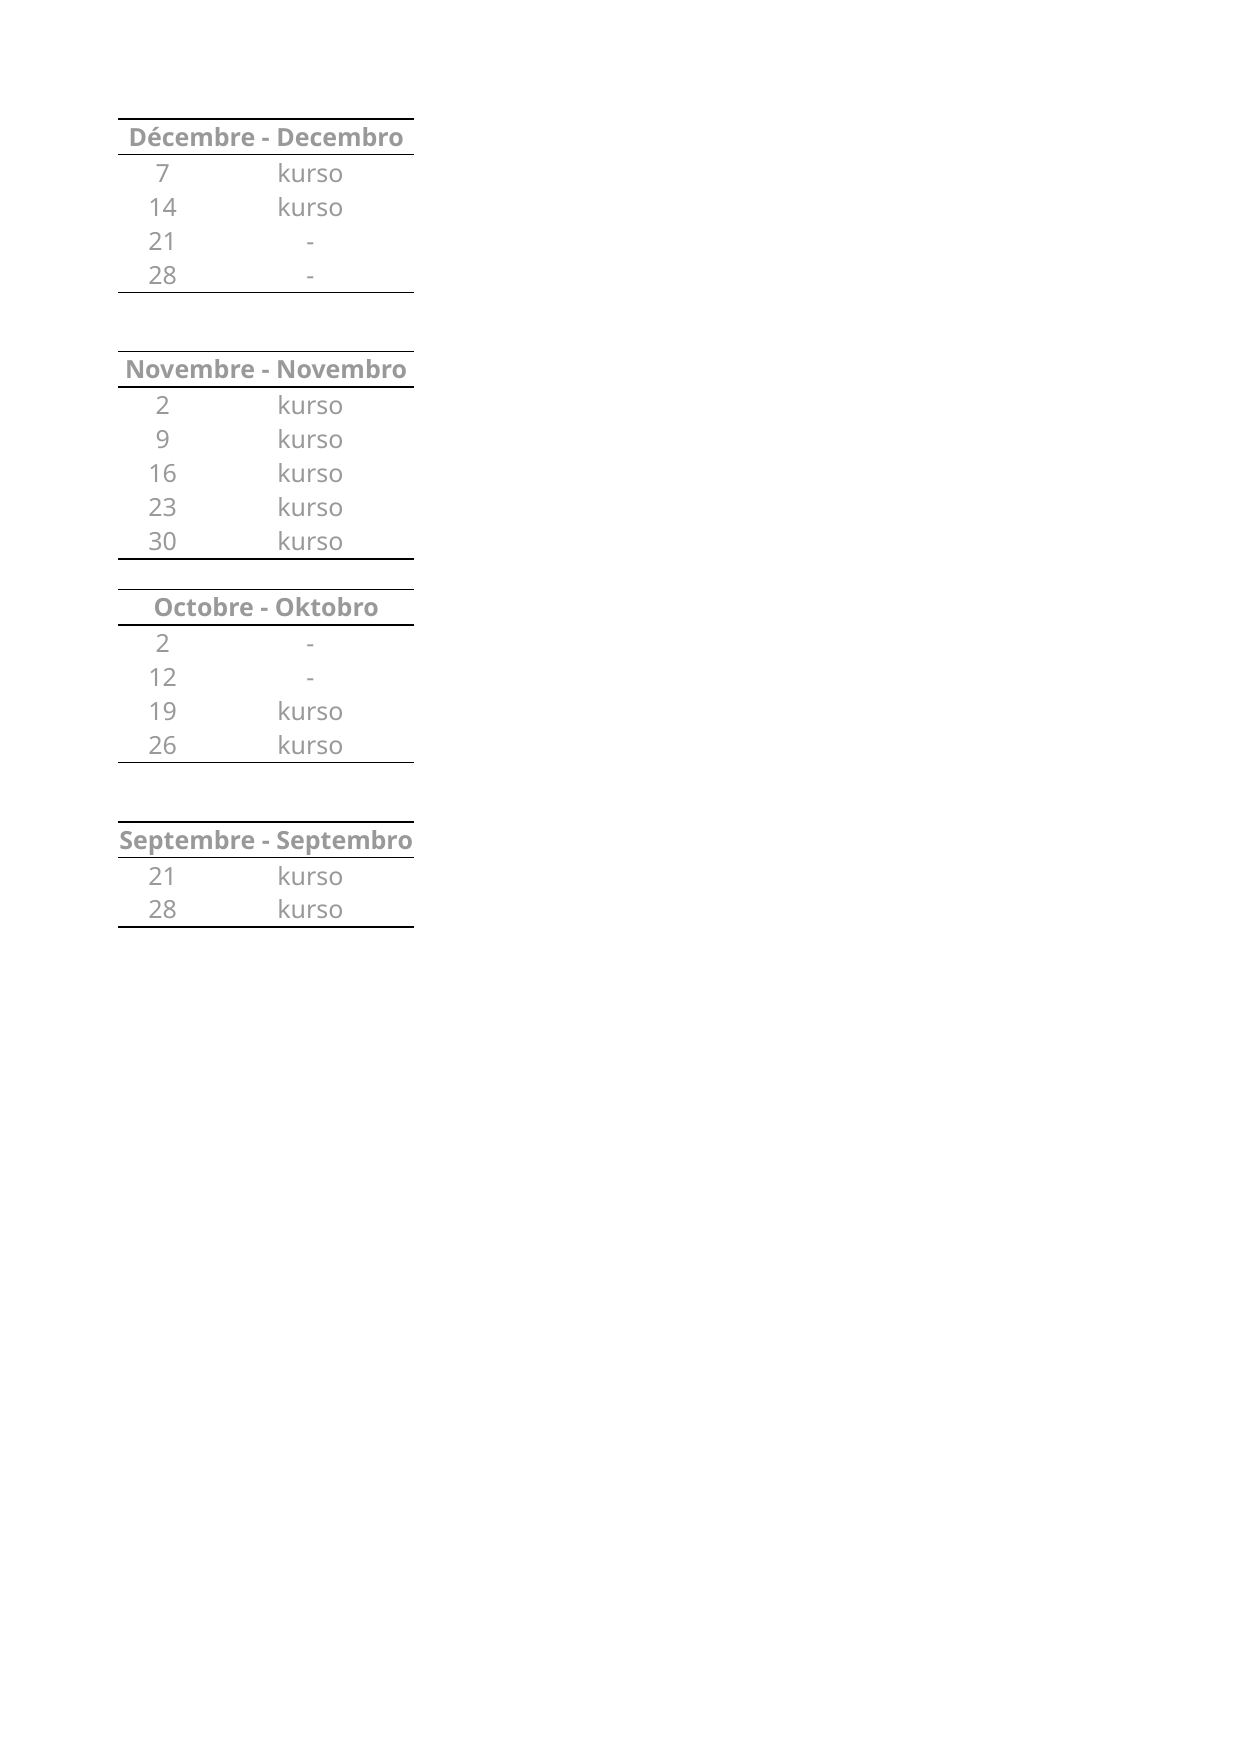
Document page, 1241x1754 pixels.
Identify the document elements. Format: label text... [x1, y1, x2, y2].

table_cell 14 [118, 189, 207, 223]
table_cell - [207, 660, 414, 694]
table_cell kurso [207, 189, 414, 223]
table_cell 23 [118, 490, 207, 524]
table_cell 9 [118, 422, 207, 456]
table_cell kurso [207, 524, 414, 558]
table_cell 21 [118, 858, 207, 892]
table_cell 16 [118, 456, 207, 490]
table_cell kurso [207, 694, 414, 728]
table_cell 28 [118, 892, 207, 926]
table_cell 12 [118, 660, 207, 694]
table_header Octobre - Oktobro [118, 590, 414, 624]
table_cell 2 [118, 626, 207, 660]
table_cell kurso [207, 858, 414, 892]
table_cell - [207, 626, 414, 660]
table_header Septembre - Septembro [118, 823, 414, 857]
table_header Novembre - Novembro [118, 352, 414, 386]
table_cell 30 [118, 524, 207, 558]
table_cell kurso [207, 456, 414, 490]
table_cell kurso [207, 422, 414, 456]
table_cell 21 [118, 224, 207, 257]
table_header Décembre - Decembro [118, 120, 414, 154]
table_cell 7 [118, 155, 207, 189]
table_cell kurso [207, 388, 414, 422]
table_cell kurso [207, 892, 414, 926]
table_cell 2 [118, 388, 207, 422]
table_cell 28 [118, 258, 207, 292]
table_cell kurso [207, 155, 414, 189]
table_cell kurso [207, 728, 414, 762]
table_cell - [207, 224, 414, 257]
table_cell - [207, 258, 414, 292]
table_cell 26 [118, 728, 207, 762]
table_cell kurso [207, 490, 414, 524]
table_cell 19 [118, 694, 207, 728]
